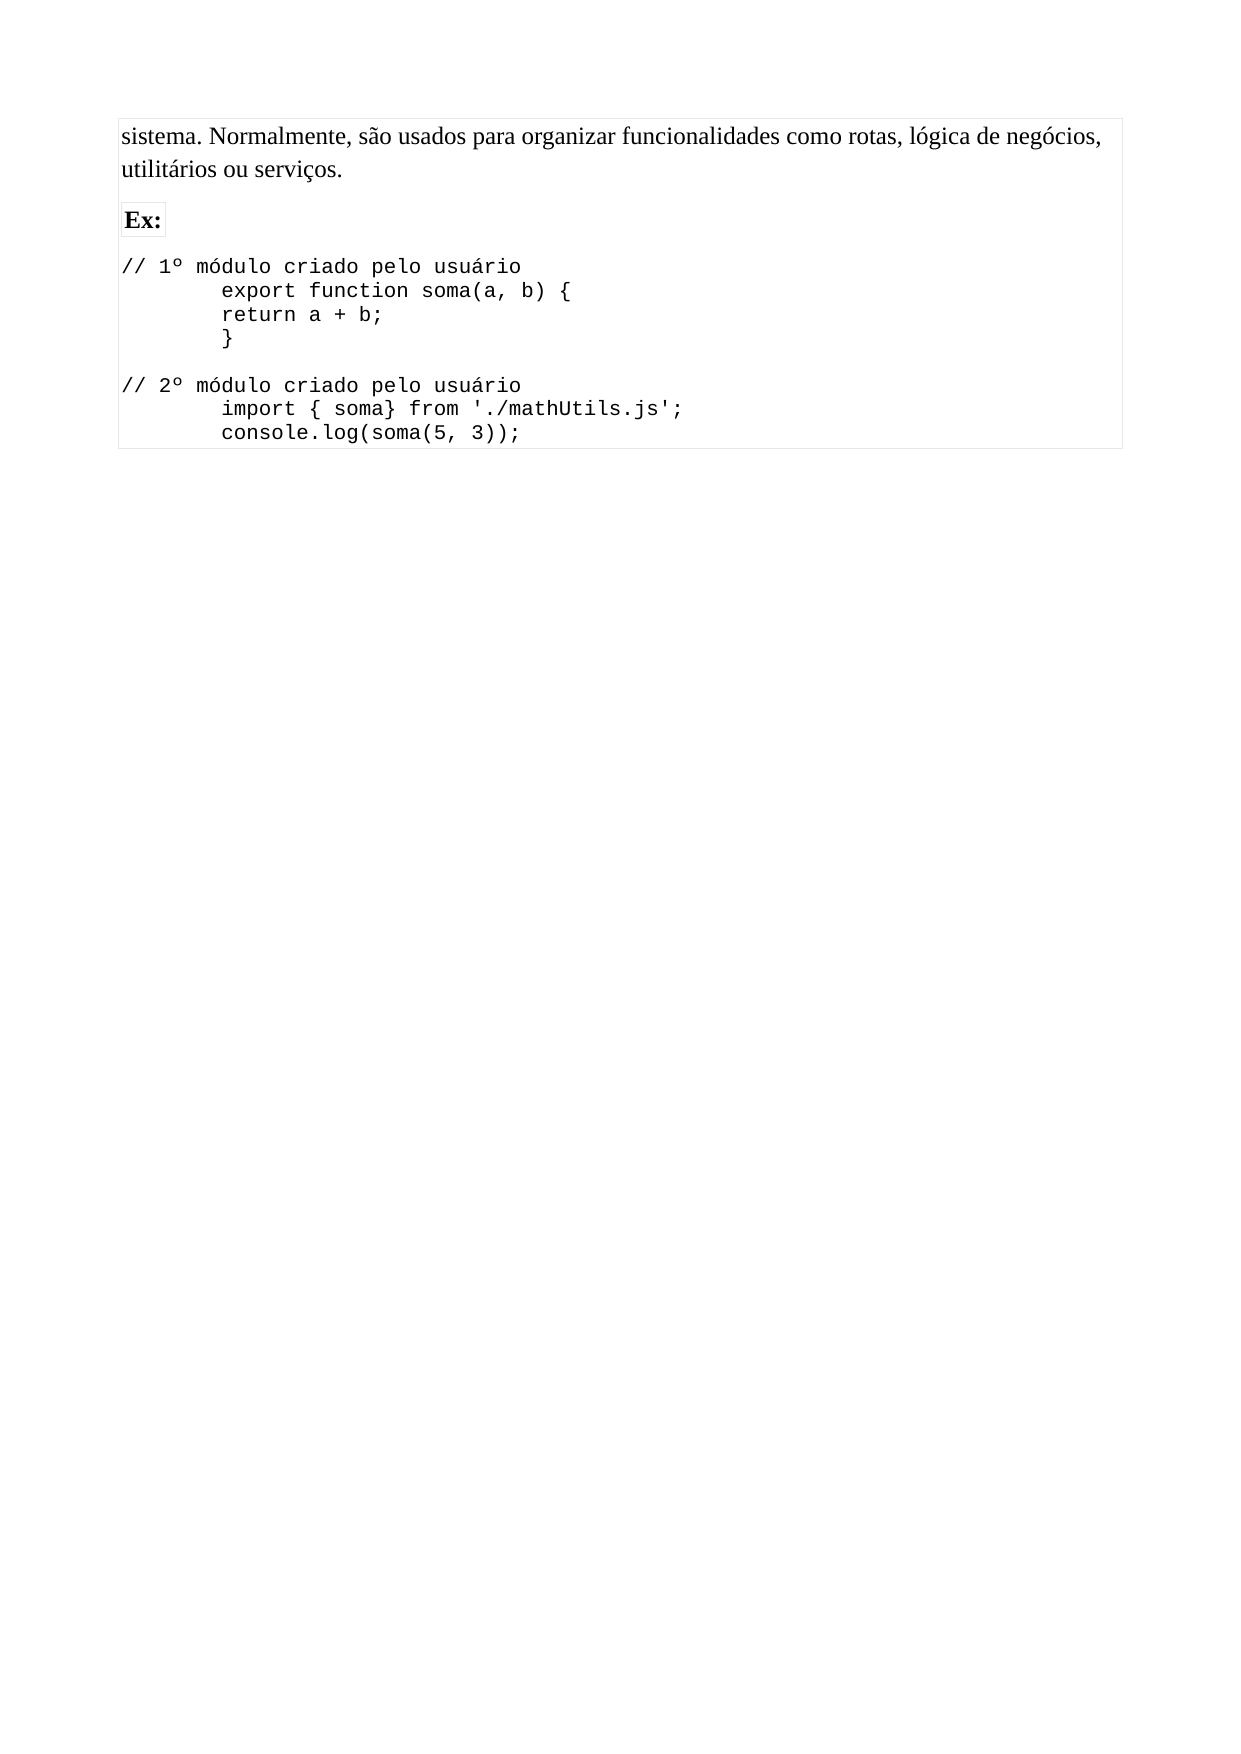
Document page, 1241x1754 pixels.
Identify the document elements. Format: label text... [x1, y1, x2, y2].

text export function soma(a, b) { [119, 277, 1122, 301]
text import { soma} from './mathUtils.js'; [119, 395, 1122, 419]
text Ex: [119, 199, 1122, 237]
text // 2º módulo criado pelo usuário [119, 372, 1122, 395]
text console.log(soma(5, 3)); [119, 419, 1122, 448]
text return a + b; [119, 301, 1122, 324]
text // 1º módulo criado pelo usuário [119, 253, 1122, 277]
text } [119, 324, 1122, 351]
text sistema. Normalmente, são usados para organizar funcionalidades como rotas, lógica de negócios, utilitários ou serviços. [119, 119, 1122, 183]
